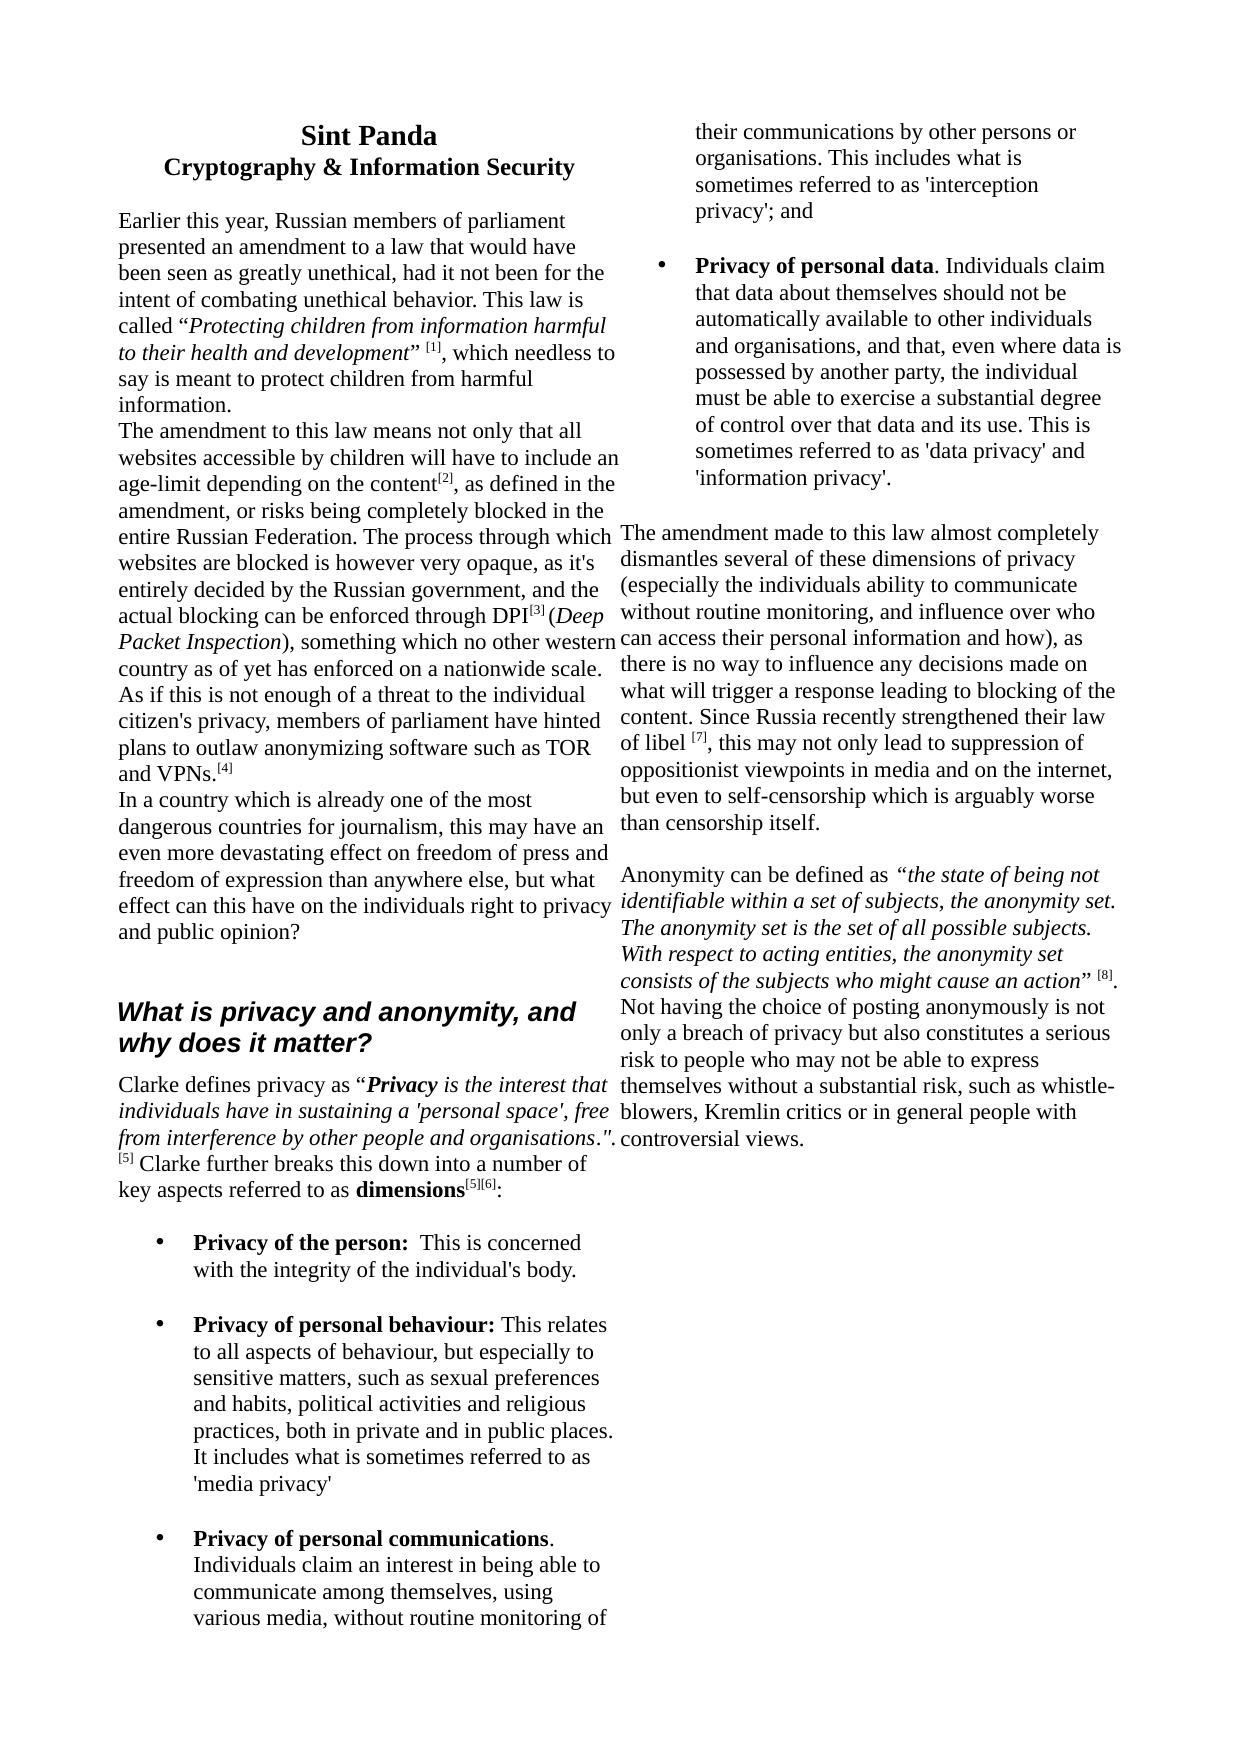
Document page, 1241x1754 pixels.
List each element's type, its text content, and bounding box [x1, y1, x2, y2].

text Clarke defines privacy as “Privacy is the interest that individuals have in sustaining a 'personal space', free from interference by other people and organisations.".[5] Clarke further breaks this down into a number of key aspects referred to as dimensions[5][6]: [118, 1071, 620, 1203]
text The amendment to this law means not only that all websites accessible by children will have to include an age-limit depending on the content[2], as defined in the amendment, or risks being completely blocked in the entire Russian Federation. The process through which websites are blocked is however very opaque, as it's entirely decided by the Russian government, and the actual blocking can be enforced through DPI[3] (Deep Packet Inspection), something which no other western country as of yet has enforced on a nationwide scale. [118, 418, 620, 681]
list their communications by other persons or organisations. This includes what is sometimes referred to as 'interception privacy'; and [658, 118, 1122, 223]
list Privacy of the person: This is concerned with the integrity of the individual's body. [156, 1229, 620, 1282]
list Privacy of personal data. Individuals claim that data about themselves should not be automatically available to other individuals and organisations, and that, even where data is possessed by another party, the individual must be able to exercise a substantial degree of control over that data and its use. This is sometimes referred to as 'data privacy' and 'information privacy'. [658, 252, 1122, 490]
text Earlier this year, Russian members of parliament presented an amendment to a law that would have been seen as greatly unethical, had it not been for the intent of combating unethical behavior. This law is called “Protecting children from information harmful to their health and development” [1], which needless to say is meant to protect children from harmful information. [118, 207, 620, 418]
text As if this is not enough of a threat to the individual citizen's privacy, members of parliament have hinted plans to outlaw anonymizing software such as TOR and VPNs.[4] [118, 681, 620, 787]
text Sint Panda [118, 118, 620, 152]
text The amendment made to this law almost completely dismantles several of these dimensions of privacy (especially the individuals ability to communicate without routine monitoring, and influence over who can access their personal information and how), as there is no way to influence any decisions made on what will trigger a response leading to blocking of the content. Since Russia recently strengthened their law of libel [7], this may not only lead to suppression of oppositionist viewpoints in media and on the internet, but even to self-censorship which is arguably worse than censorship itself. [620, 519, 1122, 835]
text Anonymity can be defined as “the state of being not identifiable within a set of subjects, the anonymity set. The anonymity set is the set of all possible subjects. With respect to acting entities, the anonymity set consists of the subjects who might cause an action” [8]. Not having the choice of posting anonymously is not only a breach of privacy but also constitutes a serious risk to people who may not be able to express themselves without a substantial risk, such as whistle-blowers, Kremlin critics or in general people with controversial views. [620, 861, 1122, 1151]
list Privacy of personal communications. Individuals claim an interest in being able to communicate among themselves, using various media, without routine monitoring of [156, 1525, 620, 1631]
subtitle What is privacy and anonymity, and why does it matter? [117, 996, 620, 1058]
list Privacy of personal behaviour: This relates to all aspects of behaviour, but especially to sensitive matters, such as sexual preferences and habits, political activities and religious practices, both in private and in public places. It includes what is sometimes referred to as 'media privacy' [156, 1311, 620, 1496]
text In a country which is already one of the most dangerous countries for journalism, this may have an even more devastating effect on freedom of press and freedom of expression than anywhere else, but what effect can this have on the individuals right to privacy and public opinion? [118, 787, 620, 945]
text Cryptography & Information Security [118, 152, 620, 180]
